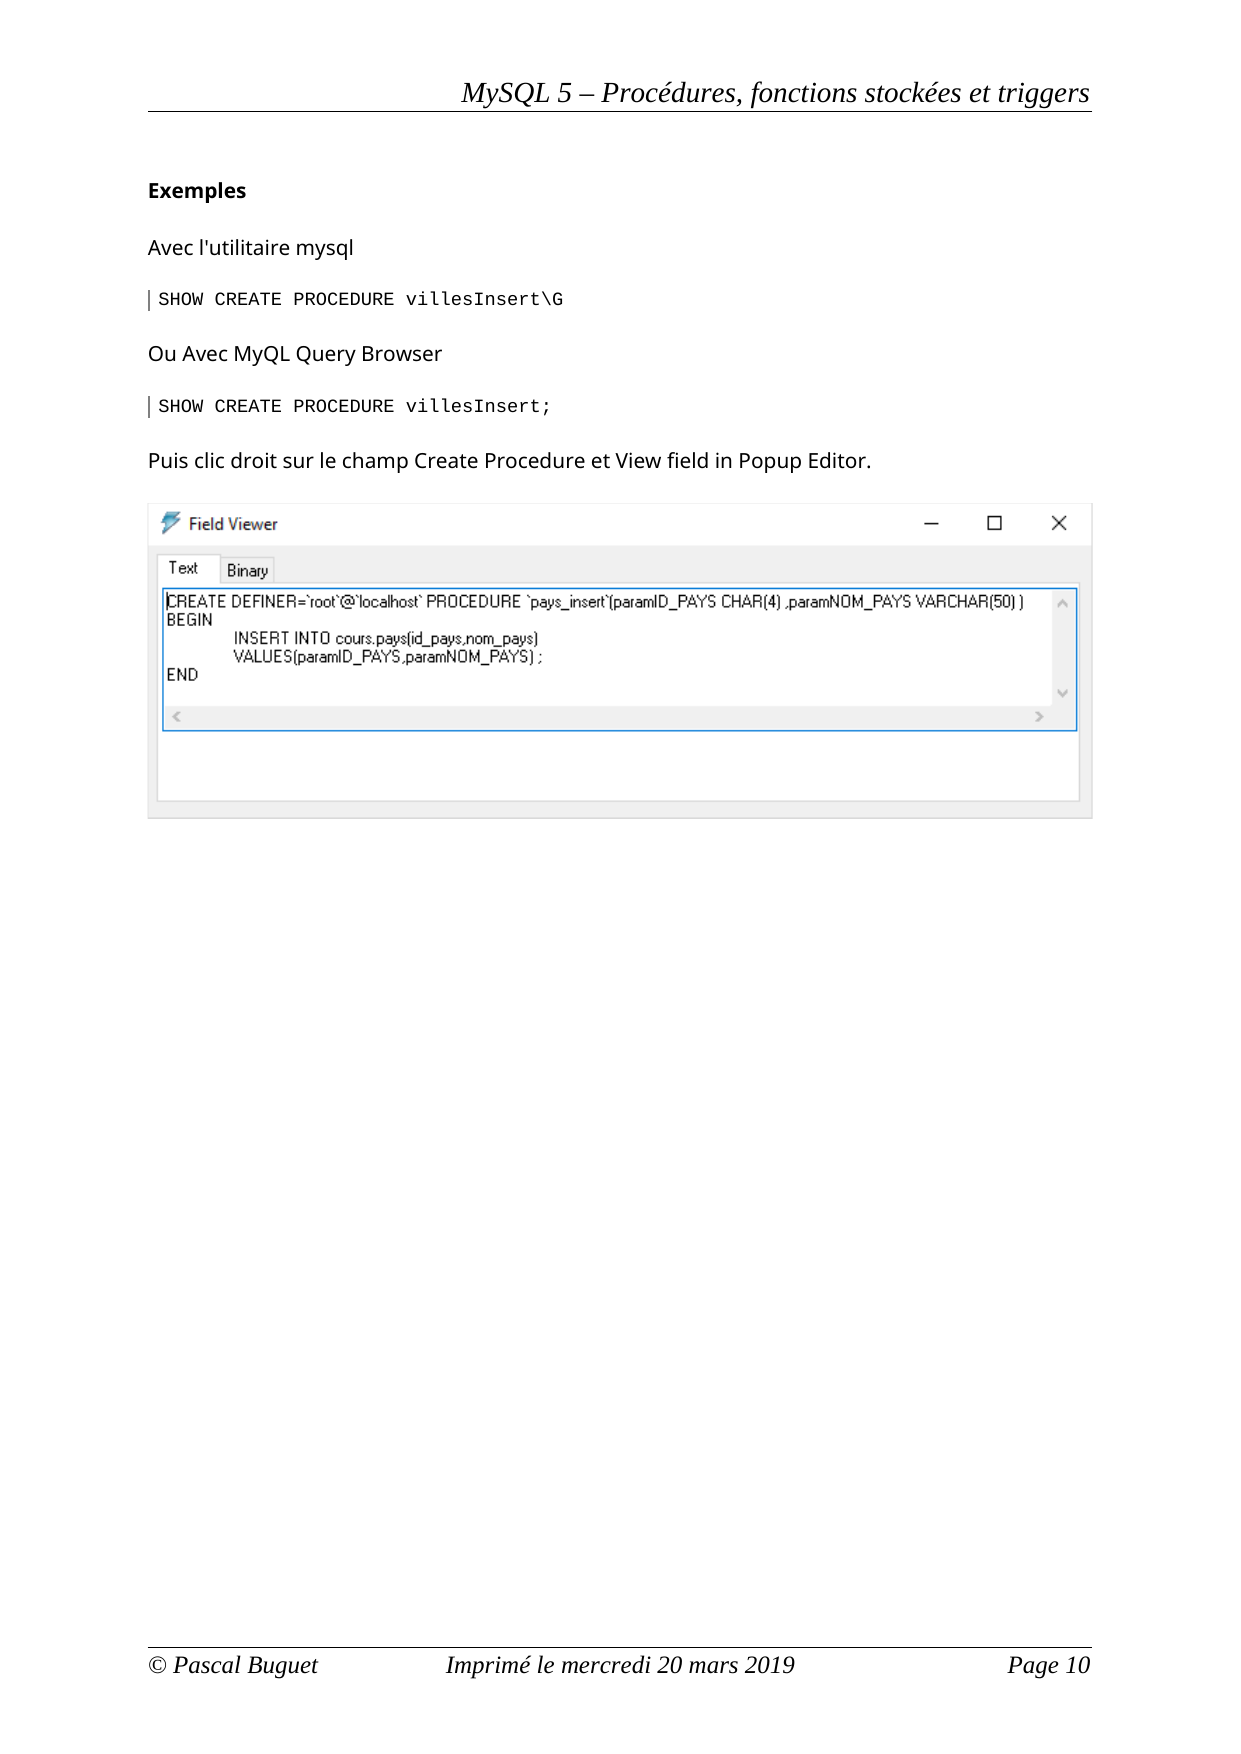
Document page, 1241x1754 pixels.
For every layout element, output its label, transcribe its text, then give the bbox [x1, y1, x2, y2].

text Puis clic droit sur le champ Create Procedure et View field in Popup Editor. [148, 446, 1092, 474]
text Avec l'utilitaire mysql [148, 233, 1092, 261]
text Exemples [148, 176, 1092, 204]
text SHOW CREATE PROCEDURE villesInsert; [150, 396, 1092, 418]
picture [147, 503, 1093, 819]
text SHOW CREATE PROCEDURE villesInsert\G [150, 290, 1092, 311]
text Ou Avec MyQL Query Browser [148, 339, 1092, 368]
